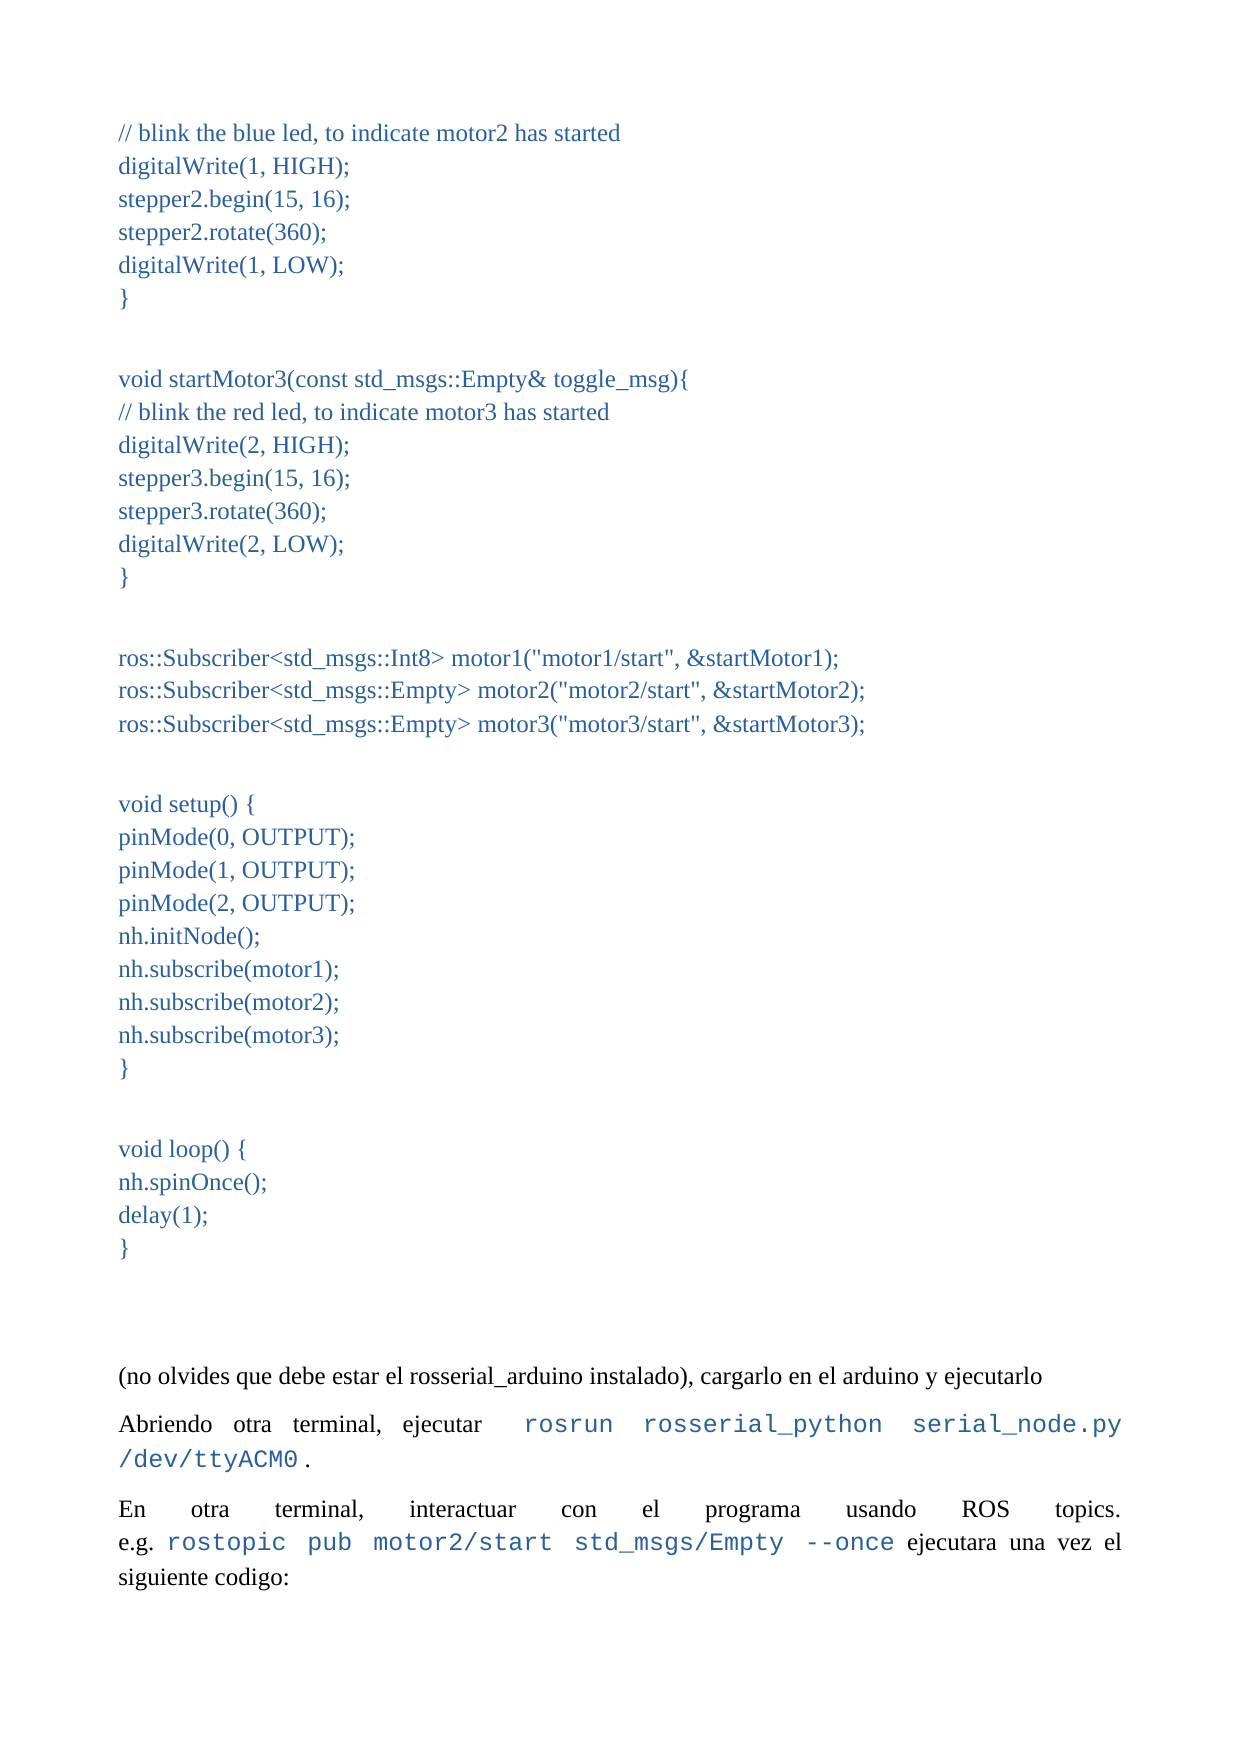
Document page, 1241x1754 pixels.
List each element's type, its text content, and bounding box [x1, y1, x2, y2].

text pinMode(0, OUTPUT); [118, 822, 1122, 851]
text pinMode(2, OUTPUT); [118, 888, 1122, 917]
text nh.subscribe(motor2); [118, 987, 1122, 1016]
text } [118, 1233, 1122, 1262]
text // blink the red led, to indicate motor3 has started [118, 397, 1122, 426]
text void loop() { [118, 1134, 1122, 1163]
text pinMode(1, OUTPUT); [118, 855, 1122, 884]
text delay(1); [118, 1200, 1122, 1229]
text digitalWrite(2, LOW); [118, 529, 1122, 558]
text digitalWrite(1, HIGH); [118, 151, 1122, 180]
text nh.initNode(); [118, 921, 1122, 950]
text void startMotor3(const std_msgs::Empty& toggle_msg){ [118, 364, 1122, 393]
text // blink the blue led, to indicate motor2 has started [118, 118, 1122, 147]
text stepper3.rotate(360); [118, 496, 1122, 525]
text } [118, 1053, 1122, 1082]
text En otra terminal, interactuar con el programa usando ROS topics. e.g. rostopic pub motor2/start std_msgs/Empty --once ejecutara una vez el siguiente codigo: [118, 1494, 1122, 1591]
text digitalWrite(1, LOW); [118, 250, 1122, 279]
text stepper2.begin(15, 16); [118, 184, 1122, 213]
text nh.subscribe(motor1); [118, 954, 1122, 983]
text Abriendo otra terminal, ejecutar rosrun rosserial_python serial_node.py /dev/ttyACM0 . [118, 1409, 1122, 1475]
text digitalWrite(2, HIGH); [118, 430, 1122, 459]
text nh.subscribe(motor3); [118, 1020, 1122, 1049]
text (no olvides que debe estar el rosserial_arduino instalado), cargarlo en el arduino y ejecutarlo [118, 1361, 1122, 1390]
text stepper2.rotate(360); [118, 217, 1122, 246]
text ros::Subscriber<std_msgs::Int8> motor1("motor1/start", &startMotor1); [118, 643, 1122, 671]
text nh.spinOnce(); [118, 1167, 1122, 1196]
text void setup() { [118, 789, 1122, 818]
text stepper3.begin(15, 16); [118, 463, 1122, 492]
text } [118, 283, 1122, 312]
text } [118, 562, 1122, 591]
text ros::Subscriber<std_msgs::Empty> motor3("motor3/start", &startMotor3); [118, 709, 1122, 737]
text ros::Subscriber<std_msgs::Empty> motor2("motor2/start", &startMotor2); [118, 676, 1122, 704]
